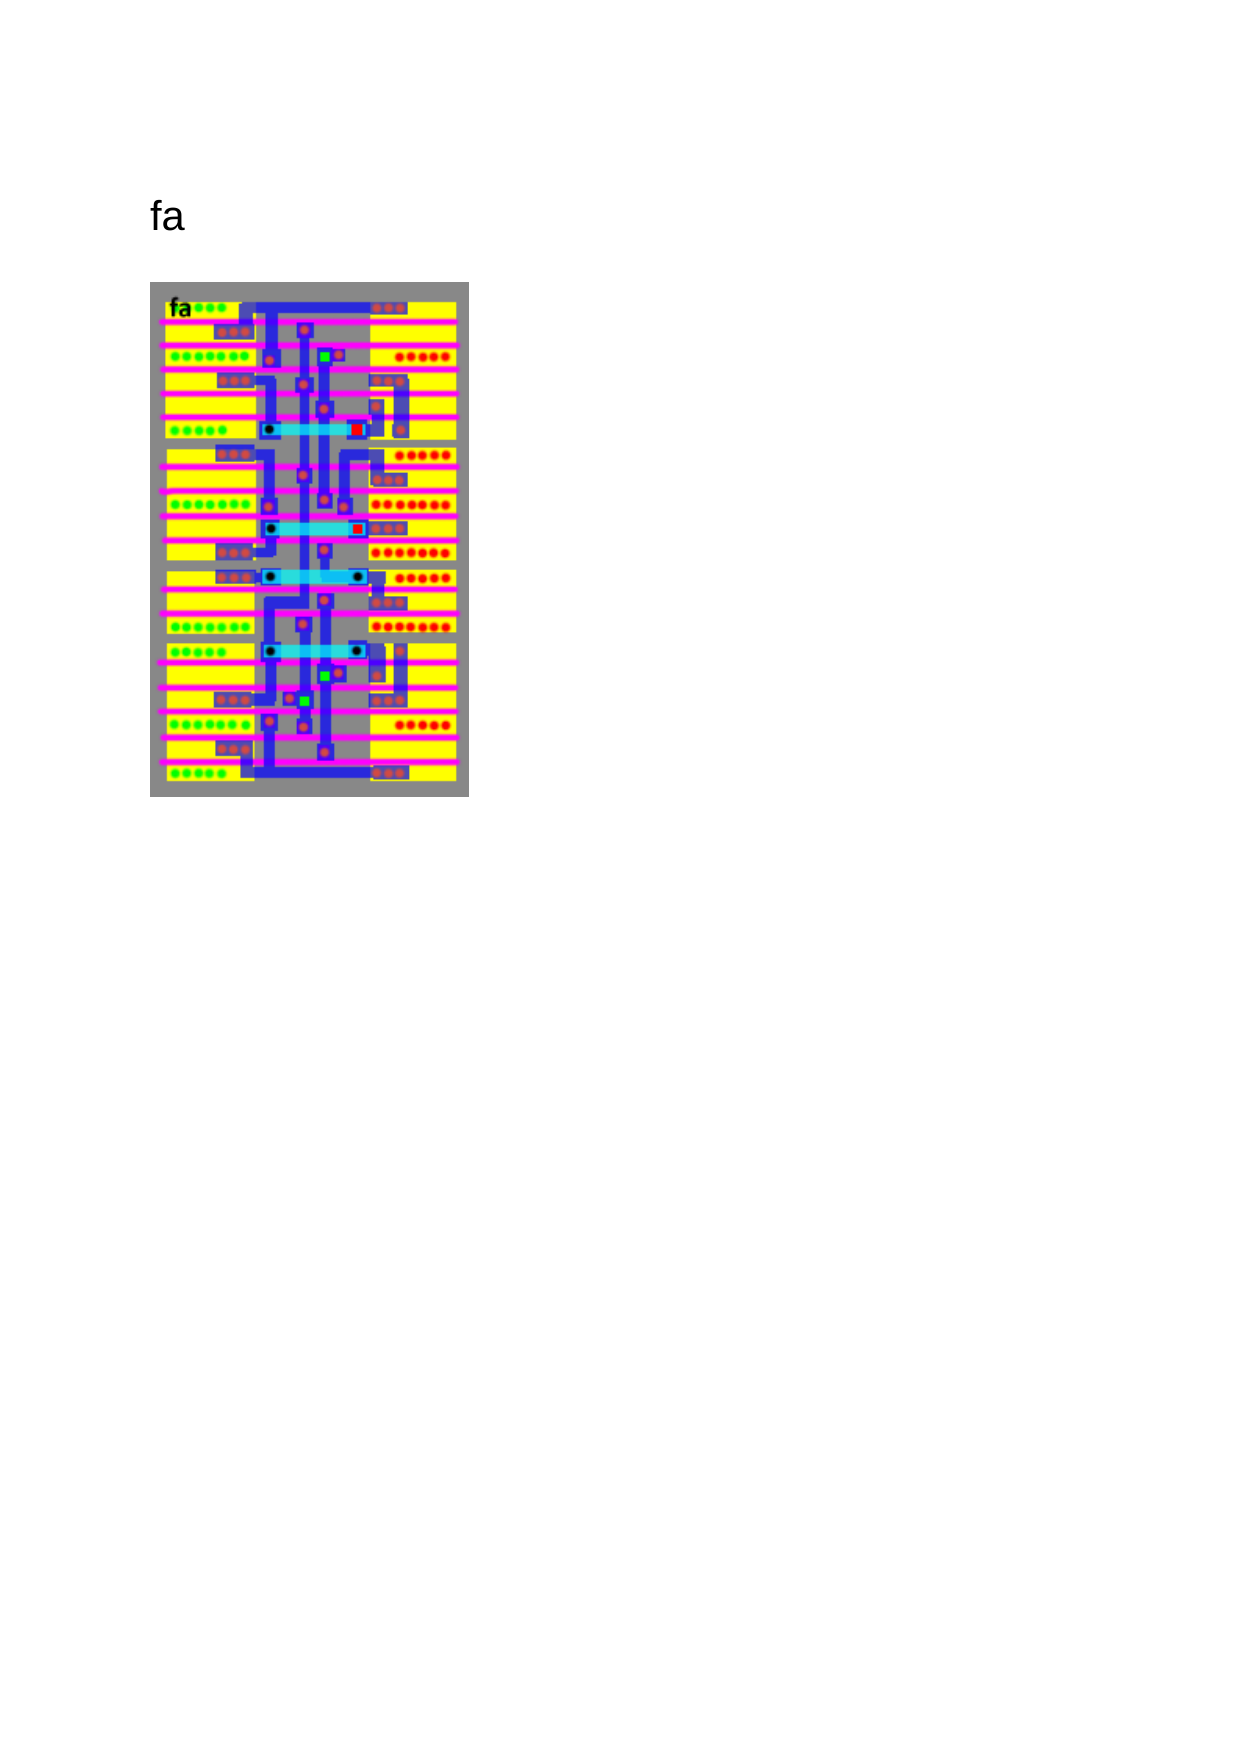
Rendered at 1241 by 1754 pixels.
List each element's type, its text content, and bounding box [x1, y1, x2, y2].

subtitle fa [150, 192, 1090, 239]
picture [150, 282, 469, 797]
